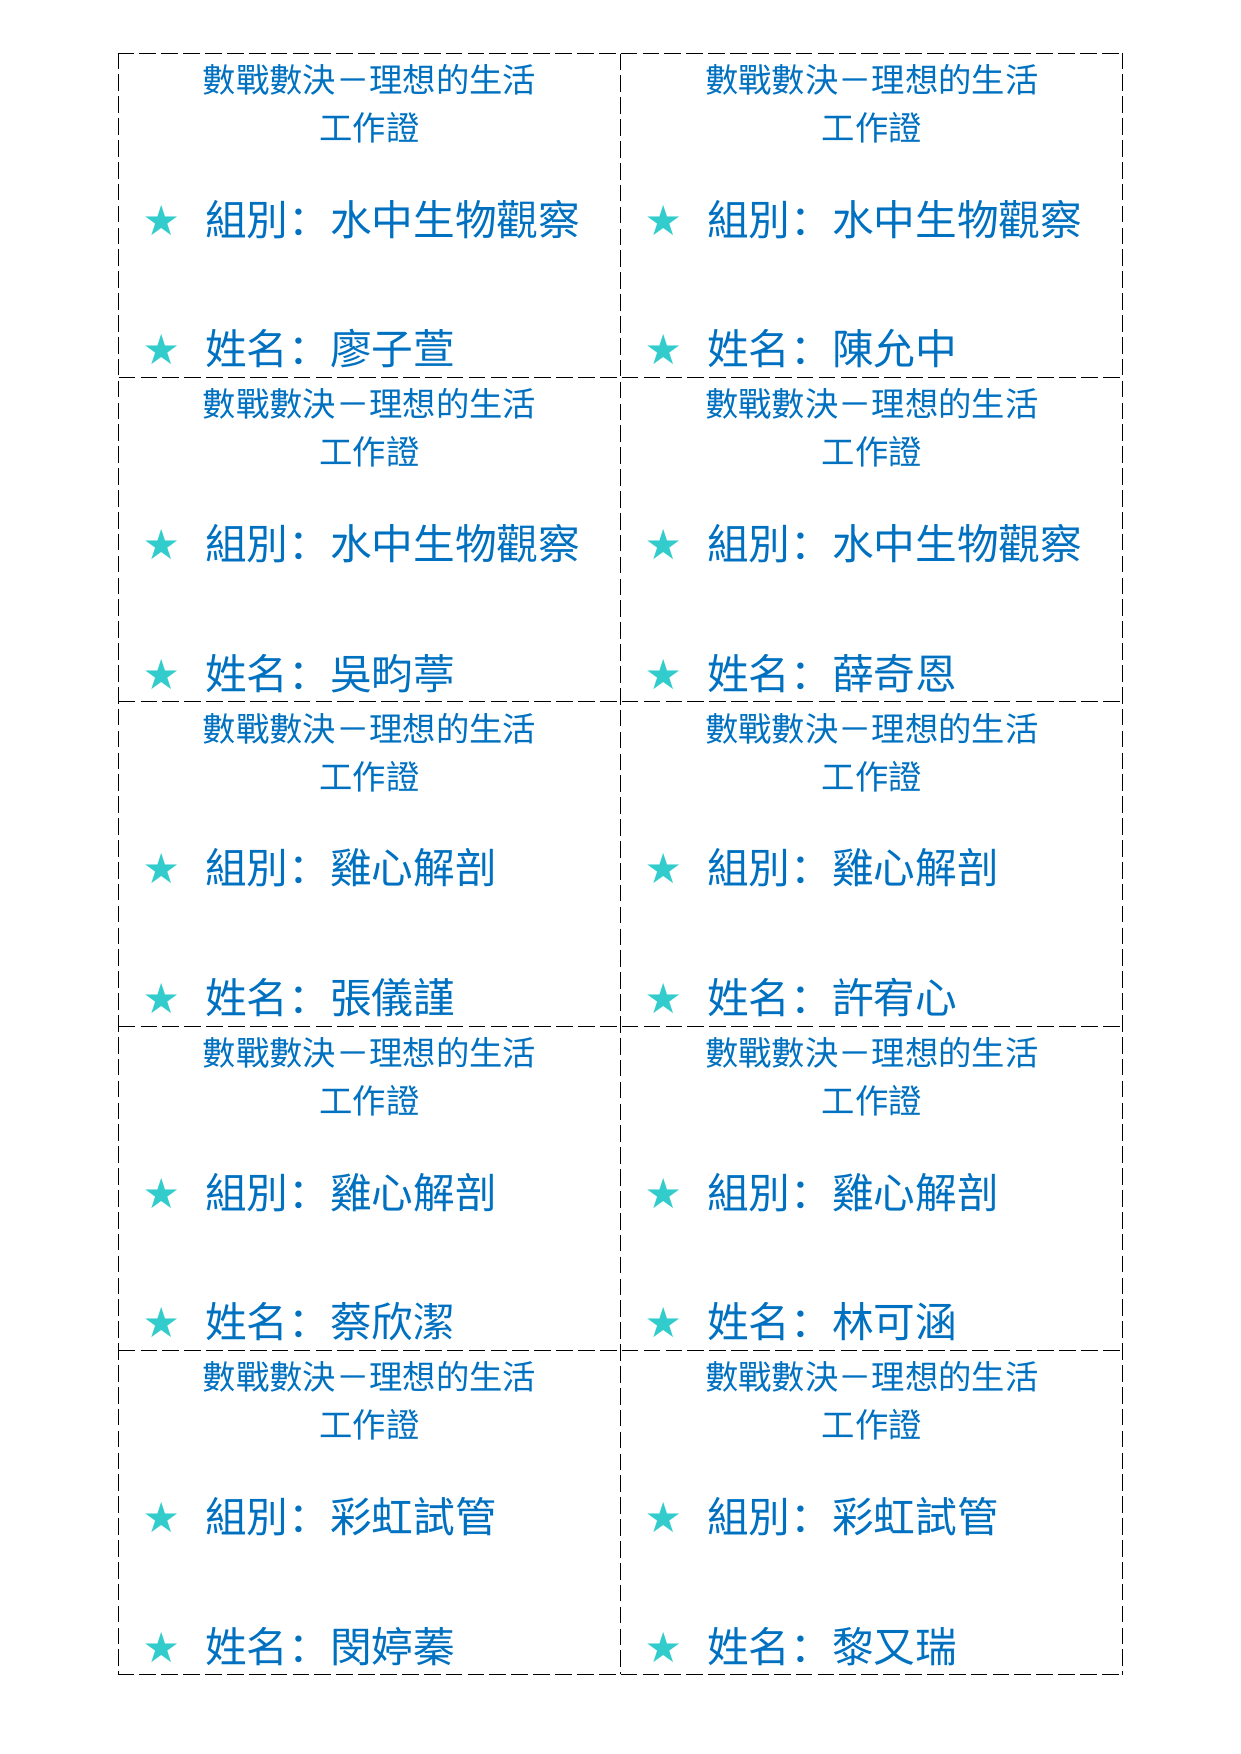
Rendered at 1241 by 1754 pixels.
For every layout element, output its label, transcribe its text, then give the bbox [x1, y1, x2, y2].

table_cell 數戰數決－理想的生活 工作證 組別：雞心解剖 姓名：張儀謹 [118, 701, 620, 1026]
table_cell 數戰數決－理想的生活 工作證 組別：雞心解剖 姓名：許宥心 [620, 701, 1122, 1026]
table_cell 數戰數決－理想的生活 工作證 組別：彩虹試管 姓名：閔婷蓁 [118, 1350, 620, 1674]
table_cell 數戰數決－理想的生活 工作證 組別：雞心解剖 姓名：蔡欣潔 [118, 1026, 620, 1350]
table_cell 數戰數決－理想的生活 工作證 組別：水中生物觀察 姓名：吳畇葶 [118, 377, 620, 701]
table_cell 數戰數決－理想的生活 工作證 組別：水中生物觀察 姓名：薛奇恩 [620, 377, 1122, 701]
table_cell 數戰數決－理想的生活 工作證 組別：彩虹試管 姓名：黎又瑞 [620, 1350, 1122, 1674]
table_cell 數戰數決－理想的生活 工作證 組別：水中生物觀察 姓名：陳允中 [620, 53, 1122, 377]
table_cell 數戰數決－理想的生活 工作證 組別：雞心解剖 姓名：林可涵 [620, 1026, 1122, 1350]
table_cell 數戰數決－理想的生活 工作證 組別：水中生物觀察 姓名：廖子萱 [118, 53, 620, 377]
